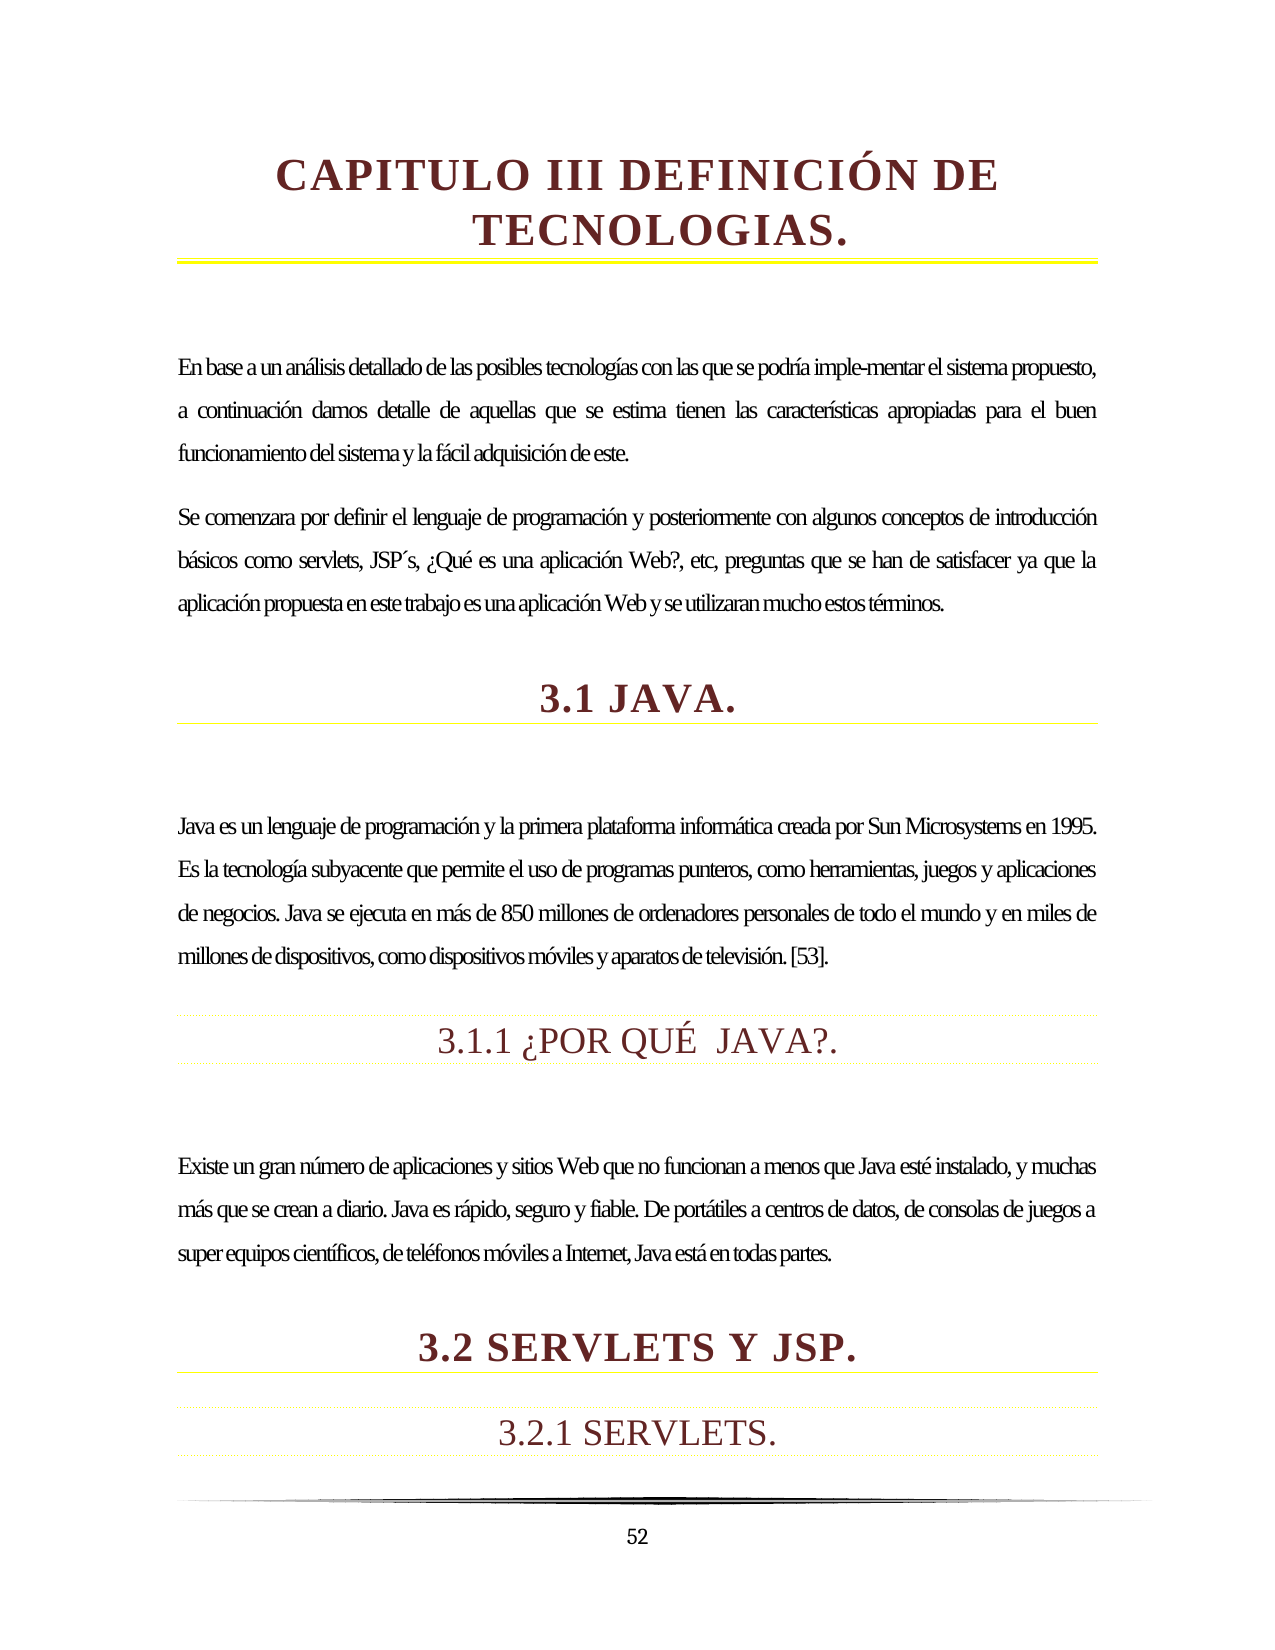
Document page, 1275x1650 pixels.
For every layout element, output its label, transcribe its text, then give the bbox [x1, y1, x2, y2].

subtitle 3.1 Java. [177, 673, 1098, 723]
text En base a un análisis detallado de las posibles tecnologías con las que se podría imple-mentar el sistema propuesto, a continuación damos detalle de aquellas que se estima tienen las características apropiadas para el buen funcionamiento del sistema y la fácil adquisición de este. [177, 352, 1098, 467]
subtitle CAPITULO III DEFINICIÓN DE TECNOLOGIAS. [177, 148, 1098, 258]
text Se comenzara por definir el lenguaje de programación y posteriormente con algunos conceptos de introducción básicos como servlets, JSP´s, ¿Qué es una aplicación Web?, etc, preguntas que se han de satisfacer ya que la aplicación propuesta en este trabajo es una aplicación Web y se utilizaran mucho estos términos. [177, 502, 1098, 617]
picture [177, 1497, 1153, 1505]
subtitle 3.2 Servlets y JSP. [177, 1322, 1098, 1372]
text Existe un gran número de aplicaciones y sitios Web que no funcionan a menos que Java esté instalado, y muchas más que se crean a diario. Java es rápido, seguro y fiable. De portátiles a centros de datos, de consolas de juegos a super equipos científicos, de teléfonos móviles a Internet, Java está en todas partes. [177, 1151, 1098, 1266]
subtitle 3.1.1 ¿Por qué Java?. [177, 1015, 1098, 1064]
text Java es un lenguaje de programación y la primera plataforma informática creada por Sun Microsystems en 1995. Es la tecnología subyacente que permite el uso de programas punteros, como herramientas, juegos y aplicaciones de negocios. Java se ejecuta en más de 850 millones de ordenadores personales de todo el mundo y en miles de millones de dispositivos, como dispositivos móviles y aparatos de televisión. [53]. [177, 811, 1098, 969]
subtitle 3.2.1 Servlets. [177, 1407, 1098, 1456]
